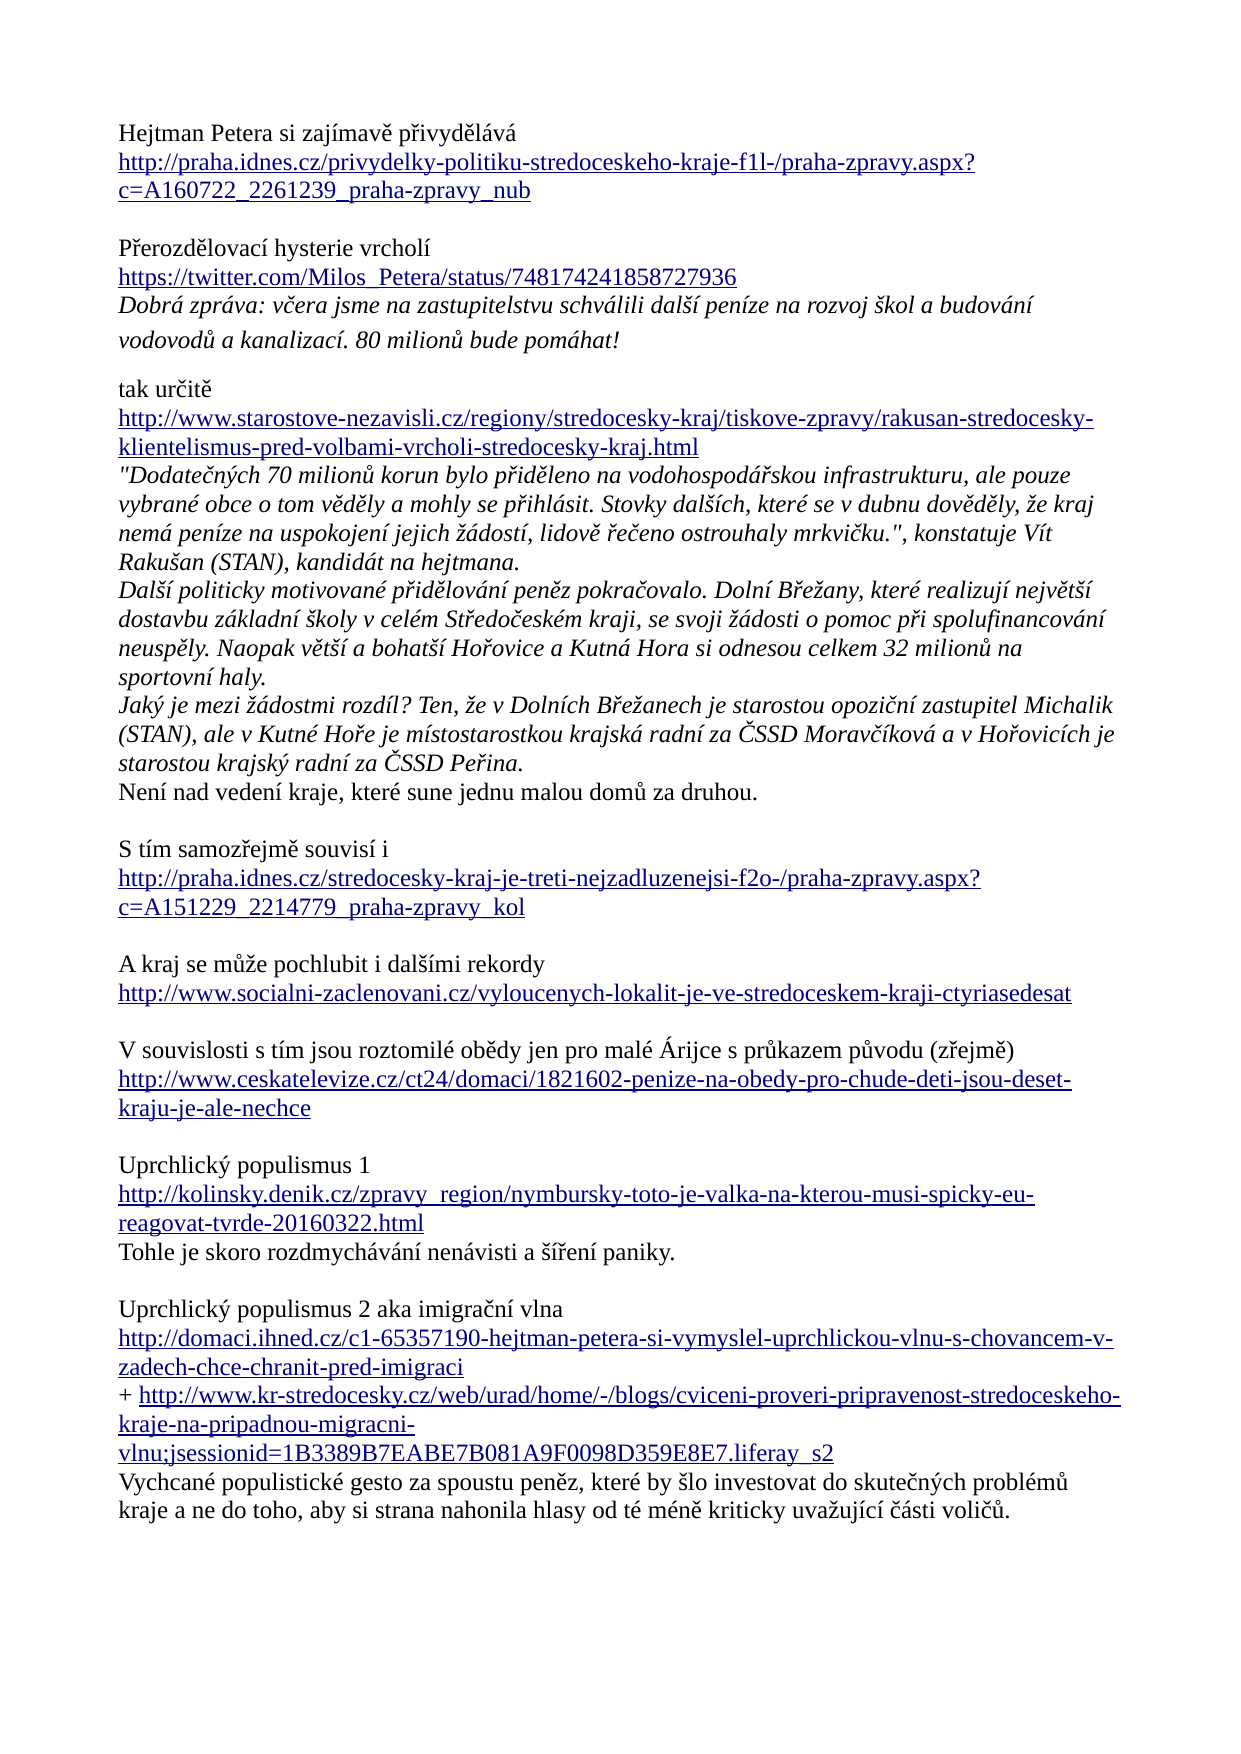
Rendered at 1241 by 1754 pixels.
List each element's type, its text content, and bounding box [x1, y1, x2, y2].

text Uprchlický populismus 1 [118, 1150, 1122, 1179]
text http://praha.idnes.cz/stredocesky-kraj-je-treti-nejzadluzenejsi-f2o-/praha-zpravy.aspx?c=A151229_2214779_praha-zpravy_kol [118, 863, 1122, 920]
text http://praha.idnes.cz/privydelky-politiku-stredoceskeho-kraje-f1l-/praha-zpravy.aspx?c=A160722_2261239_praha-zpravy_nub [118, 147, 1122, 204]
text Uprchlický populismus 2 aka imigrační vlna [118, 1294, 1122, 1323]
text S tím samozřejmě souvisí i [118, 834, 1122, 863]
text Další politicky motivované přidělování peněz pokračovalo. Dolní Břežany, které realizují největší dostavbu základní školy v celém Středočeském kraji, se svoji žádosti o pomoc při spolufinancování neuspěly. Naopak větší a bohatší Hořovice a Kutná Hora si odnesou celkem 32 milionů na sportovní haly. [118, 575, 1122, 690]
text Jaký je mezi žádostmi rozdíl? Ten, že v Dolních Břežanech je starostou opoziční zastupitel Michalik (STAN), ale v Kutné Hoře je místostarostkou krajská radní za ČSSD Moravčíková a v Hořovicích je starostou krajský radní za ČSSD Peřina. [118, 690, 1122, 777]
text Tohle je skoro rozdmychávání nenávisti a šíření paniky. [118, 1237, 1122, 1265]
text https://twitter.com/Milos_Petera/status/748174241858727936 [118, 262, 1122, 291]
text Vychcané populistické gesto za spoustu peněz, které by šlo investovat do skutečných problémů kraje a ne do toho, aby si strana nahonila hlasy od té méně kriticky uvažující části voličů. [118, 1467, 1122, 1524]
text tak určitě [118, 374, 1122, 403]
text "Dodatečných 70 milionů korun bylo přiděleno na vodohospodářskou infrastrukturu, ale pouze vybrané obce o tom věděly a mohly se přihlásit. Stovky dalších, které se v dubnu dověděly, že kraj nemá peníze na uspokojení jejich žádostí, lidově řečeno ostrouhaly mrkvičku.", konstatuje Vít Rakušan (STAN), kandidát na hejtmana. [118, 460, 1122, 575]
text + http://www.kr-stredocesky.cz/web/urad/home/-/blogs/cviceni-proveri-pripravenost-stredoceskeho-kraje-na-pripadnou-migracni-vlnu;jsessionid=1B3389B7EABE7B081A9F0098D359E8E7.liferay_s2 [118, 1380, 1122, 1467]
text Přerozdělovací hysterie vrcholí [118, 233, 1122, 262]
text http://www.ceskatelevize.cz/ct24/domaci/1821602-penize-na-obedy-pro-chude-deti-jsou-deset-kraju-je-ale-nechce [118, 1064, 1122, 1122]
text http://kolinsky.denik.cz/zpravy_region/nymbursky-toto-je-valka-na-kterou-musi-spicky-eu-reagovat-tvrde-20160322.html [118, 1179, 1122, 1237]
text Není nad vedení kraje, které sune jednu malou domů za druhou. [118, 777, 1122, 805]
text http://www.starostove-nezavisli.cz/regiony/stredocesky-kraj/tiskove-zpravy/rakusan-stredocesky-klientelismus-pred-volbami-vrcholi-stredocesky-kraj.html [118, 403, 1122, 460]
text http://www.socialni-zaclenovani.cz/vyloucenych-lokalit-je-ve-stredoceskem-kraji-ctyriasedesat [118, 978, 1122, 1007]
text V souvislosti s tím jsou roztomilé obědy jen pro malé Árijce s průkazem původu (zřejmě) [118, 1035, 1122, 1064]
text http://domaci.ihned.cz/c1-65357190-hejtman-petera-si-vymyslel-uprchlickou-vlnu-s-chovancem-v-zadech-chce-chranit-pred-imigraci [118, 1323, 1122, 1380]
text A kraj se může pochlubit i dalšími rekordy [118, 949, 1122, 978]
text Dobrá zpráva: včera jsme na zastupitelstvu schválili další peníze na rozvoj škol a budování vodovodů a kanalizací. 80 milionů bude pomáhat! [118, 291, 1122, 354]
text Hejtman Petera si zajímavě přivydělává [118, 118, 1122, 147]
